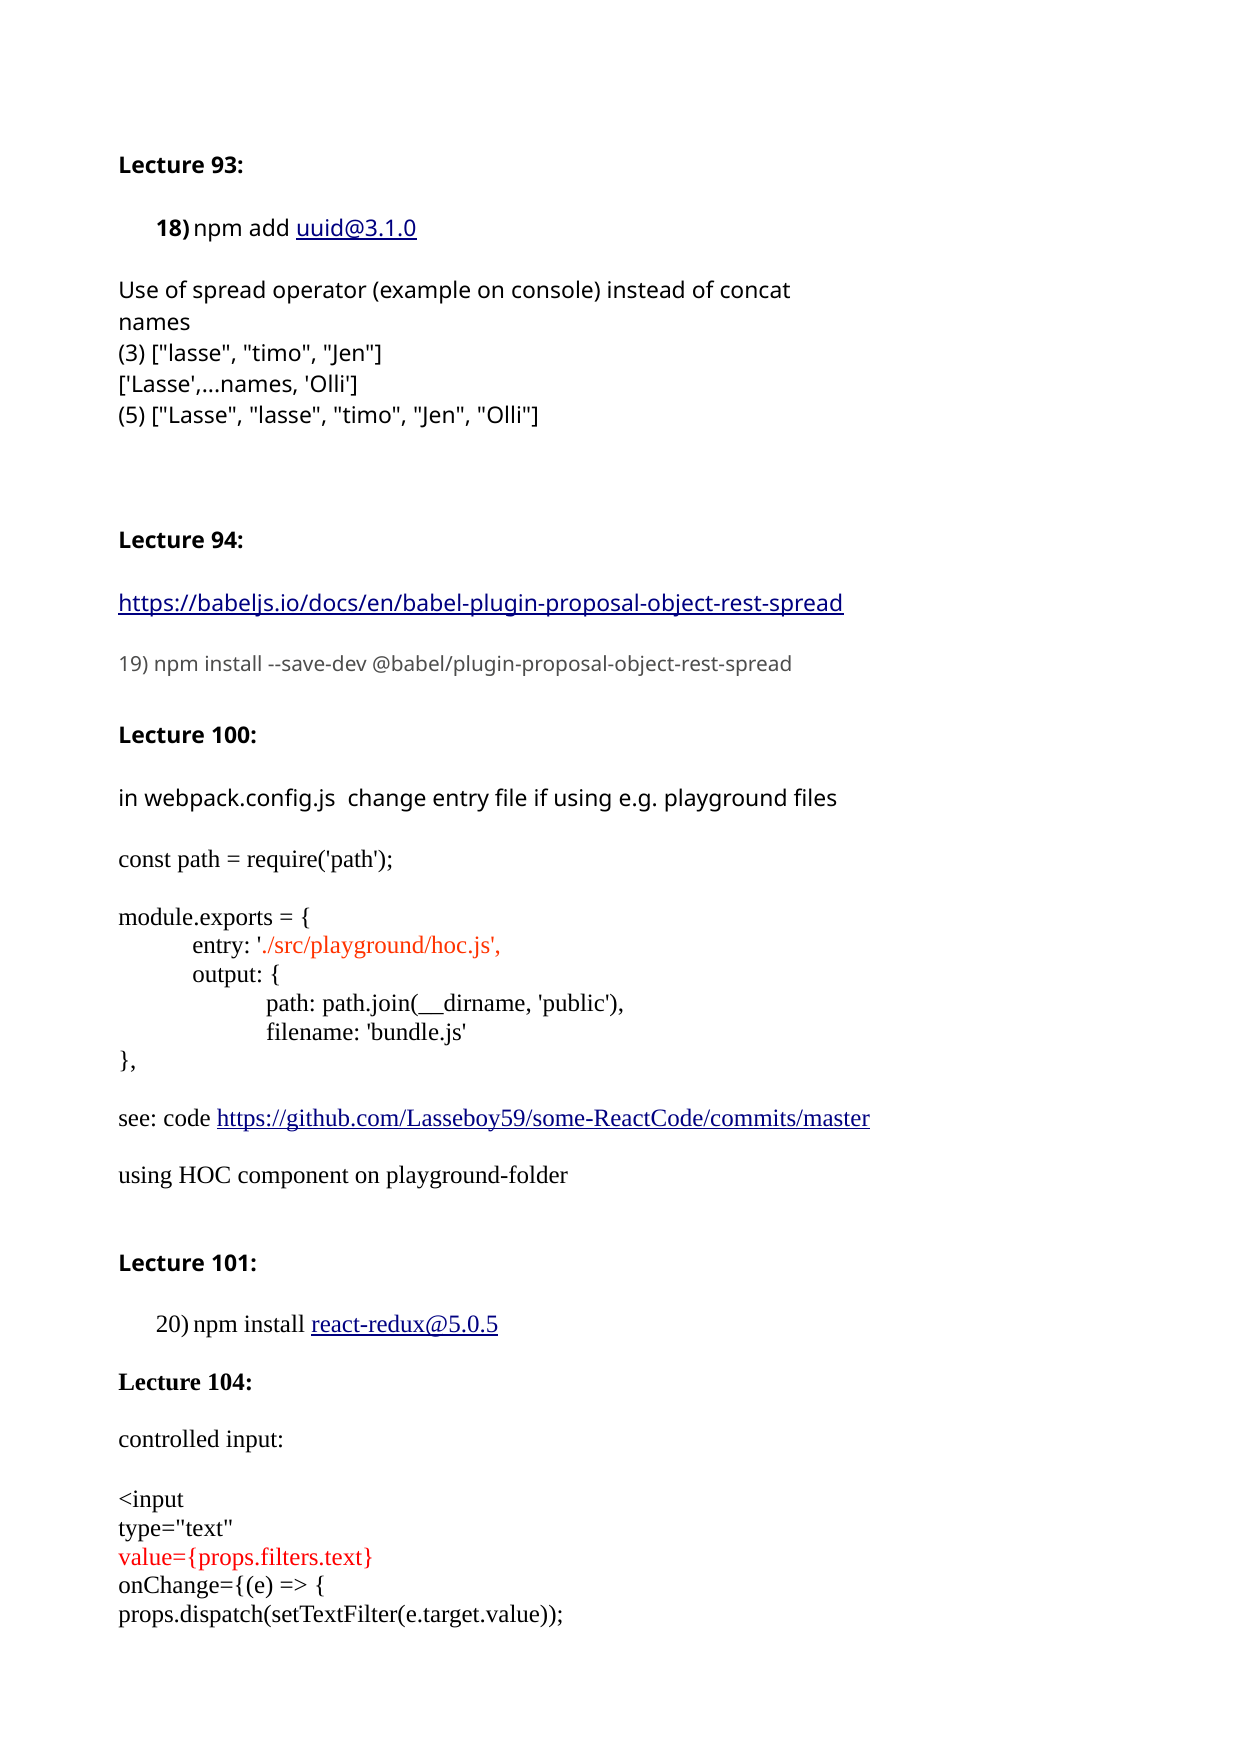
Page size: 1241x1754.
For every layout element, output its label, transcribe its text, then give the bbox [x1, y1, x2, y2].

text Lecture 100: [118, 719, 1122, 751]
list npm install react-redux@5.0.5 [156, 1309, 1122, 1338]
text 19) npm install --save-dev @babel/plugin-proposal-object-rest-spread [118, 649, 1122, 678]
text onChange={(e) => { [118, 1571, 1122, 1599]
text entry: './src/playground/hoc.js', [192, 931, 1122, 959]
text (5) ["Lasse", "lasse", "timo", "Jen", "Olli"] [118, 399, 1122, 431]
text Lecture 104: [118, 1367, 1122, 1396]
text in webpack.config.js change entry file if using e.g. playground files [118, 782, 1122, 813]
text filename: 'bundle.js' [266, 1017, 1122, 1046]
text Lecture 93: [118, 149, 1122, 181]
text output: { [192, 959, 1122, 988]
text }, [118, 1046, 1122, 1074]
text https://babeljs.io/docs/en/babel-plugin-proposal-object-rest-spread [118, 587, 1122, 618]
text const path = require('path'); [118, 844, 1122, 873]
text path: path.join(__dirname, 'public'), [266, 988, 1122, 1017]
text see: code https://github.com/Lasseboy59/some-ReactCode/commits/master [118, 1103, 1122, 1132]
text names [118, 306, 1122, 337]
text value={props.filters.text} [118, 1542, 1122, 1571]
text module.exports = { [118, 902, 1122, 931]
text (3) ["lasse", "timo", "Jen"] [118, 337, 1122, 368]
text using HOC component on playground-folder [118, 1161, 1122, 1189]
text <input [118, 1484, 1122, 1513]
text controlled input: [118, 1424, 1122, 1453]
text type="text" [118, 1513, 1122, 1542]
text props.dispatch(setTextFilter(e.target.value)); [118, 1599, 1122, 1628]
text Lecture 101: [118, 1247, 1122, 1278]
text ['Lasse',...names, 'Olli'] [118, 368, 1122, 399]
text Use of spread operator (example on console) instead of concat [118, 274, 1122, 306]
text Lecture 94: [118, 524, 1122, 556]
list npm add uuid@3.1.0 [156, 212, 1122, 243]
